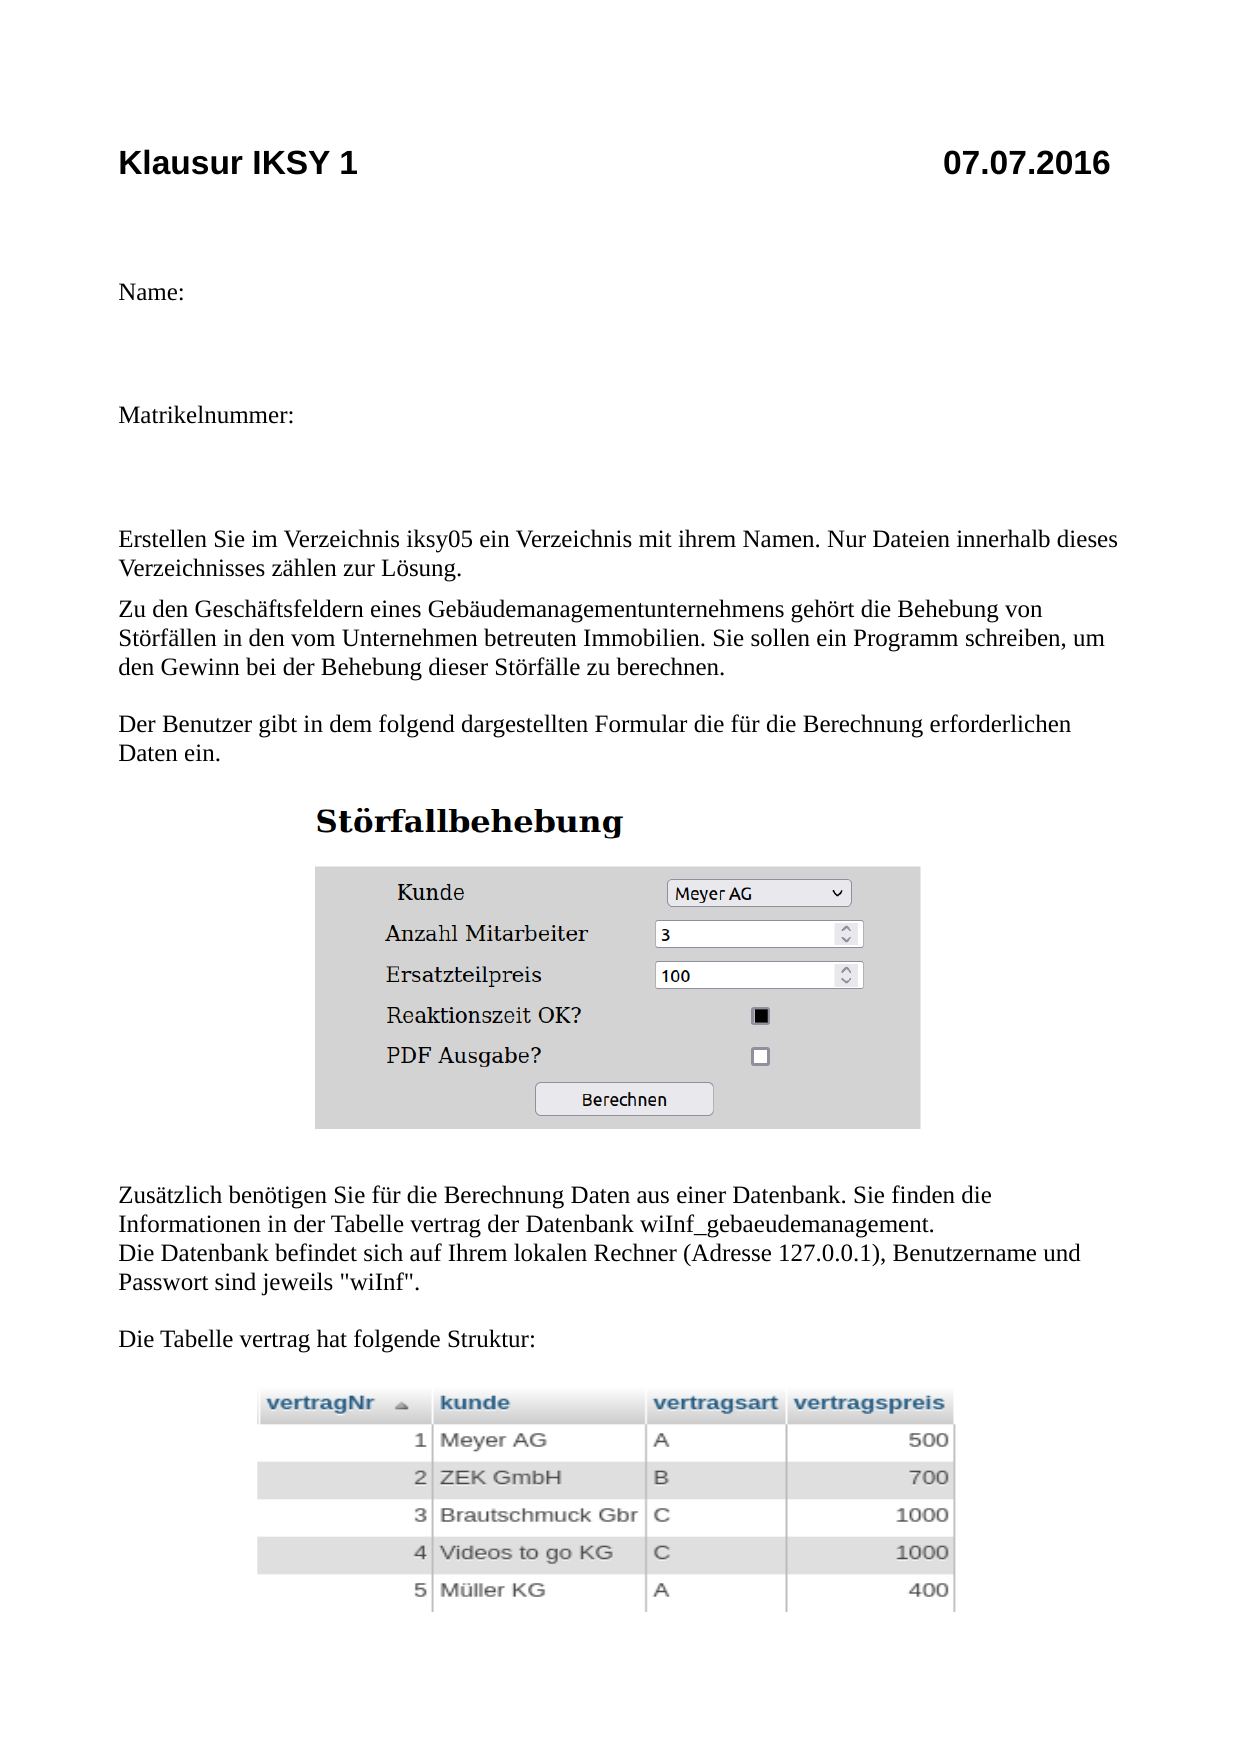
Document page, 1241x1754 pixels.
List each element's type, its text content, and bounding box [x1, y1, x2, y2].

picture [306, 795, 935, 1152]
text Erstellen Sie im Verzeichnis iksy05 ein Verzeichnis mit ihrem Namen. Nur Dateien innerhalb dieses Verzeichnisses zählen zur Lösung. [118, 524, 1122, 582]
text Der Benutzer gibt in dem folgend dargestellten Formular die für die Berechnung erforderlichen Daten ein. [118, 709, 1122, 767]
text Zusätzlich benötigen Sie für die Berechnung Daten aus einer Datenbank. Sie finden die Informationen in der Tabelle vertrag der Datenbank wiInf_gebaeudemanagement. [118, 1181, 1122, 1238]
text Matrikelnummer: [118, 401, 1122, 429]
picture [257, 1381, 983, 1612]
text Die Datenbank befindet sich auf Ihrem lokalen Rechner (Adresse 127.0.0.1), Benutzername und Passwort sind jeweils "wiInf". [118, 1238, 1122, 1296]
subtitle Klausur IKSY 1 07.07.2016 [118, 143, 1122, 182]
text Name: [118, 277, 1122, 306]
text Zu den Geschäftsfeldern eines Gebäudemanagementunternehmens gehört die Behebung von Störfällen in den vom Unternehmen betreuten Immobilien. Sie sollen ein Programm schreiben, um den Gewinn bei der Behebung dieser Störfälle zu berechnen. [118, 594, 1122, 681]
text Die Tabelle vertrag hat folgende Struktur: [118, 1324, 1122, 1353]
